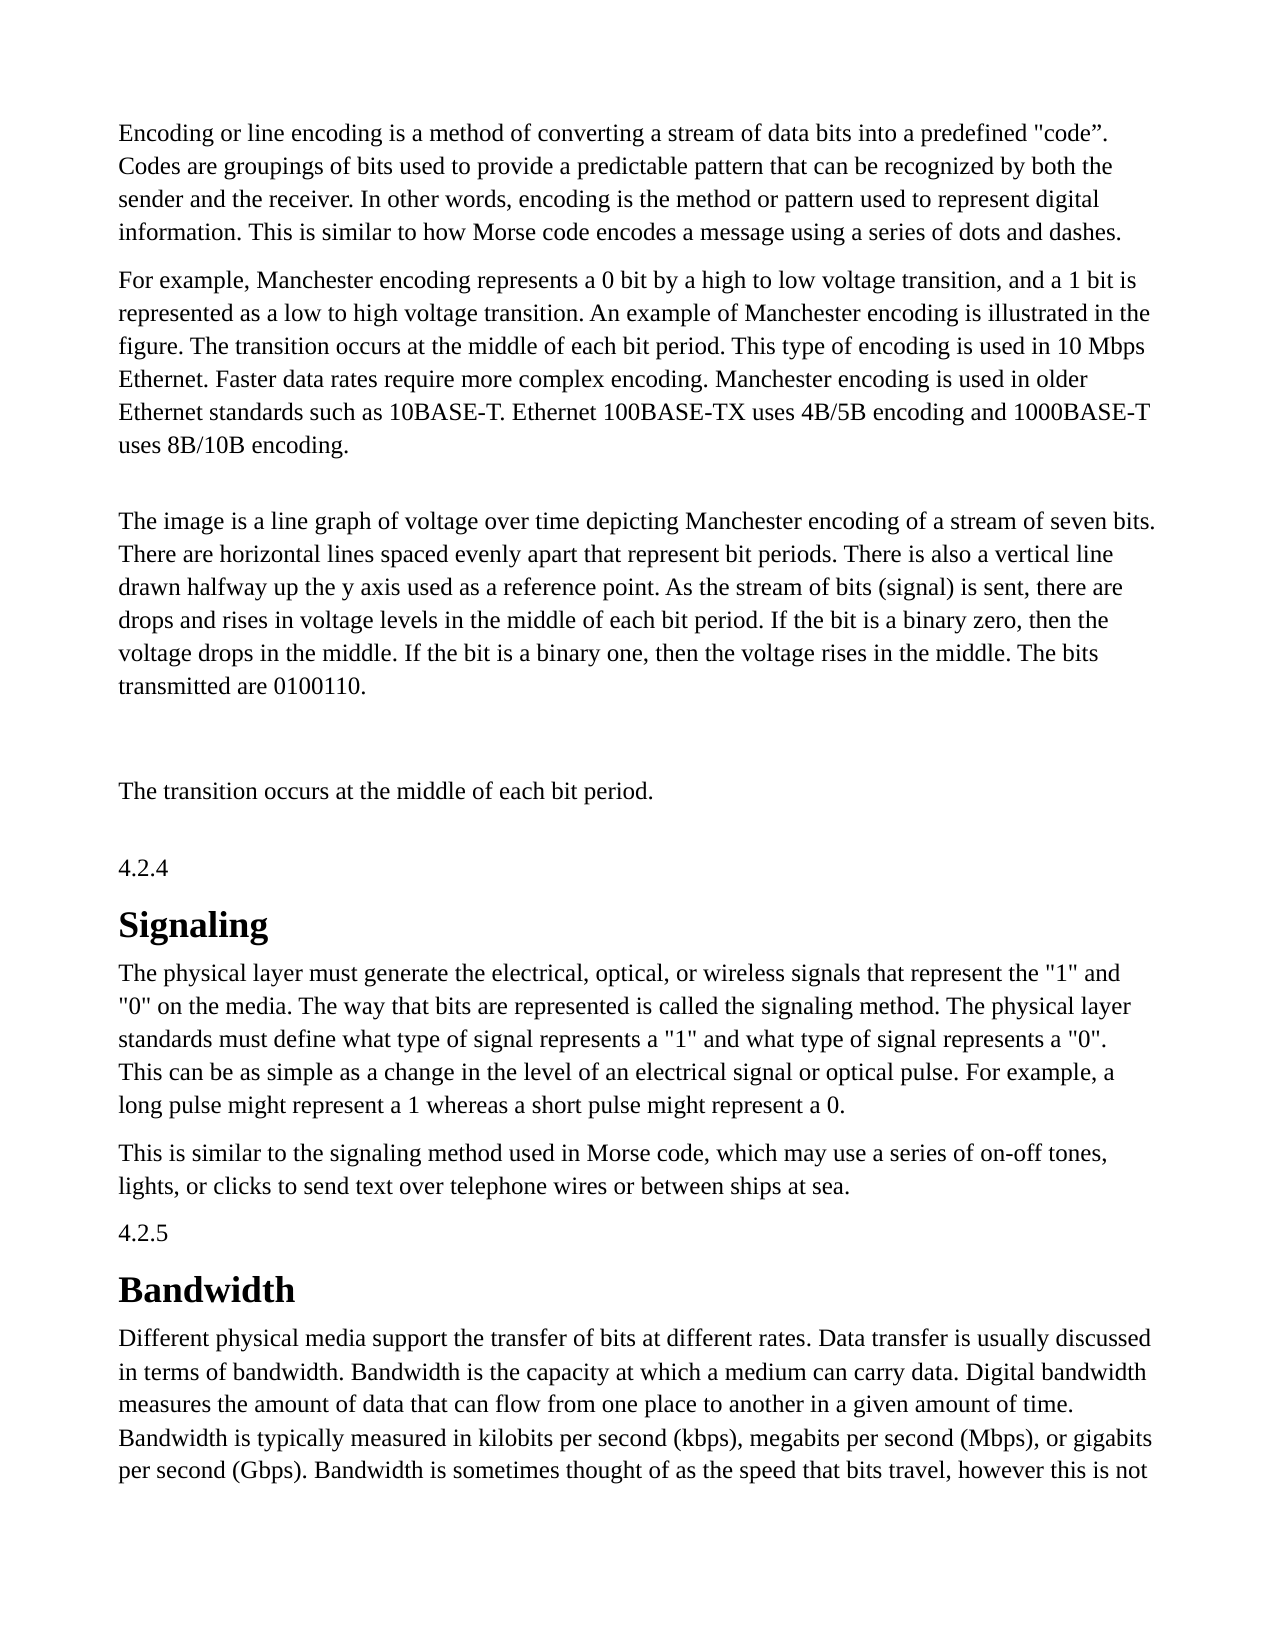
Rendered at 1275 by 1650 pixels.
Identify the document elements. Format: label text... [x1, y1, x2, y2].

text The transition occurs at the middle of each bit period. [118, 776, 1157, 805]
text The physical layer must generate the electrical, optical, or wireless signals that represent the "1" and "0" on the media. The way that bits are represented is called the signaling method. The physical layer standards must define what type of signal represents a "1" and what type of signal represents a "0". This can be as simple as a change in the level of an electrical signal or optical pulse. For example, a long pulse might represent a 1 whereas a short pulse might represent a 0. [118, 958, 1157, 1119]
text For example, Manchester encoding represents a 0 bit by a high to low voltage transition, and a 1 bit is represented as a low to high voltage transition. An example of Manchester encoding is illustrated in the figure. The transition occurs at the middle of each bit period. This type of encoding is used in 10 Mbps Ethernet. Faster data rates require more complex encoding. Manchester encoding is used in older Ethernet standards such as 10BASE-T. Ethernet 100BASE-TX uses 4B/5B encoding and 1000BASE-T uses 8B/10B encoding. [118, 265, 1157, 459]
text This is similar to the signaling method used in Morse code, which may use a series of on-off tones, lights, or clicks to send text over telephone wires or between ships at sea. [118, 1138, 1157, 1199]
subtitle Signaling [118, 902, 1157, 946]
text Different physical media support the transfer of bits at different rates. Data transfer is usually discussed in terms of bandwidth. Bandwidth is the capacity at which a medium can carry data. Digital bandwidth measures the amount of data that can flow from one place to another in a given amount of time. Bandwidth is typically measured in kilobits per second (kbps), megabits per second (Mbps), or gigabits per second (Gbps). Bandwidth is sometimes thought of as the speed that bits travel, however this is not [118, 1323, 1157, 1484]
text 4.2.5 [118, 1218, 1157, 1247]
subtitle Bandwidth [118, 1268, 1157, 1311]
text 4.2.4 [118, 853, 1157, 882]
text Encoding or line encoding is a method of converting a stream of data bits into a predefined "code”. Codes are groupings of bits used to provide a predictable pattern that can be recognized by both the sender and the receiver. In other words, encoding is the method or pattern used to represent digital information. This is similar to how Morse code encodes a message using a series of dots and dashes. [118, 118, 1157, 246]
text The image is a line graph of voltage over time depicting Manchester encoding of a stream of seven bits. There are horizontal lines spaced evenly apart that represent bit periods. There is also a vertical line drawn halfway up the y axis used as a reference point. As the stream of bits (signal) is sent, there are drops and rises in voltage levels in the middle of each bit period. If the bit is a binary zero, then the voltage drops in the middle. If the bit is a binary one, then the voltage rises in the middle. The bits transmitted are 0100110. [118, 506, 1157, 700]
